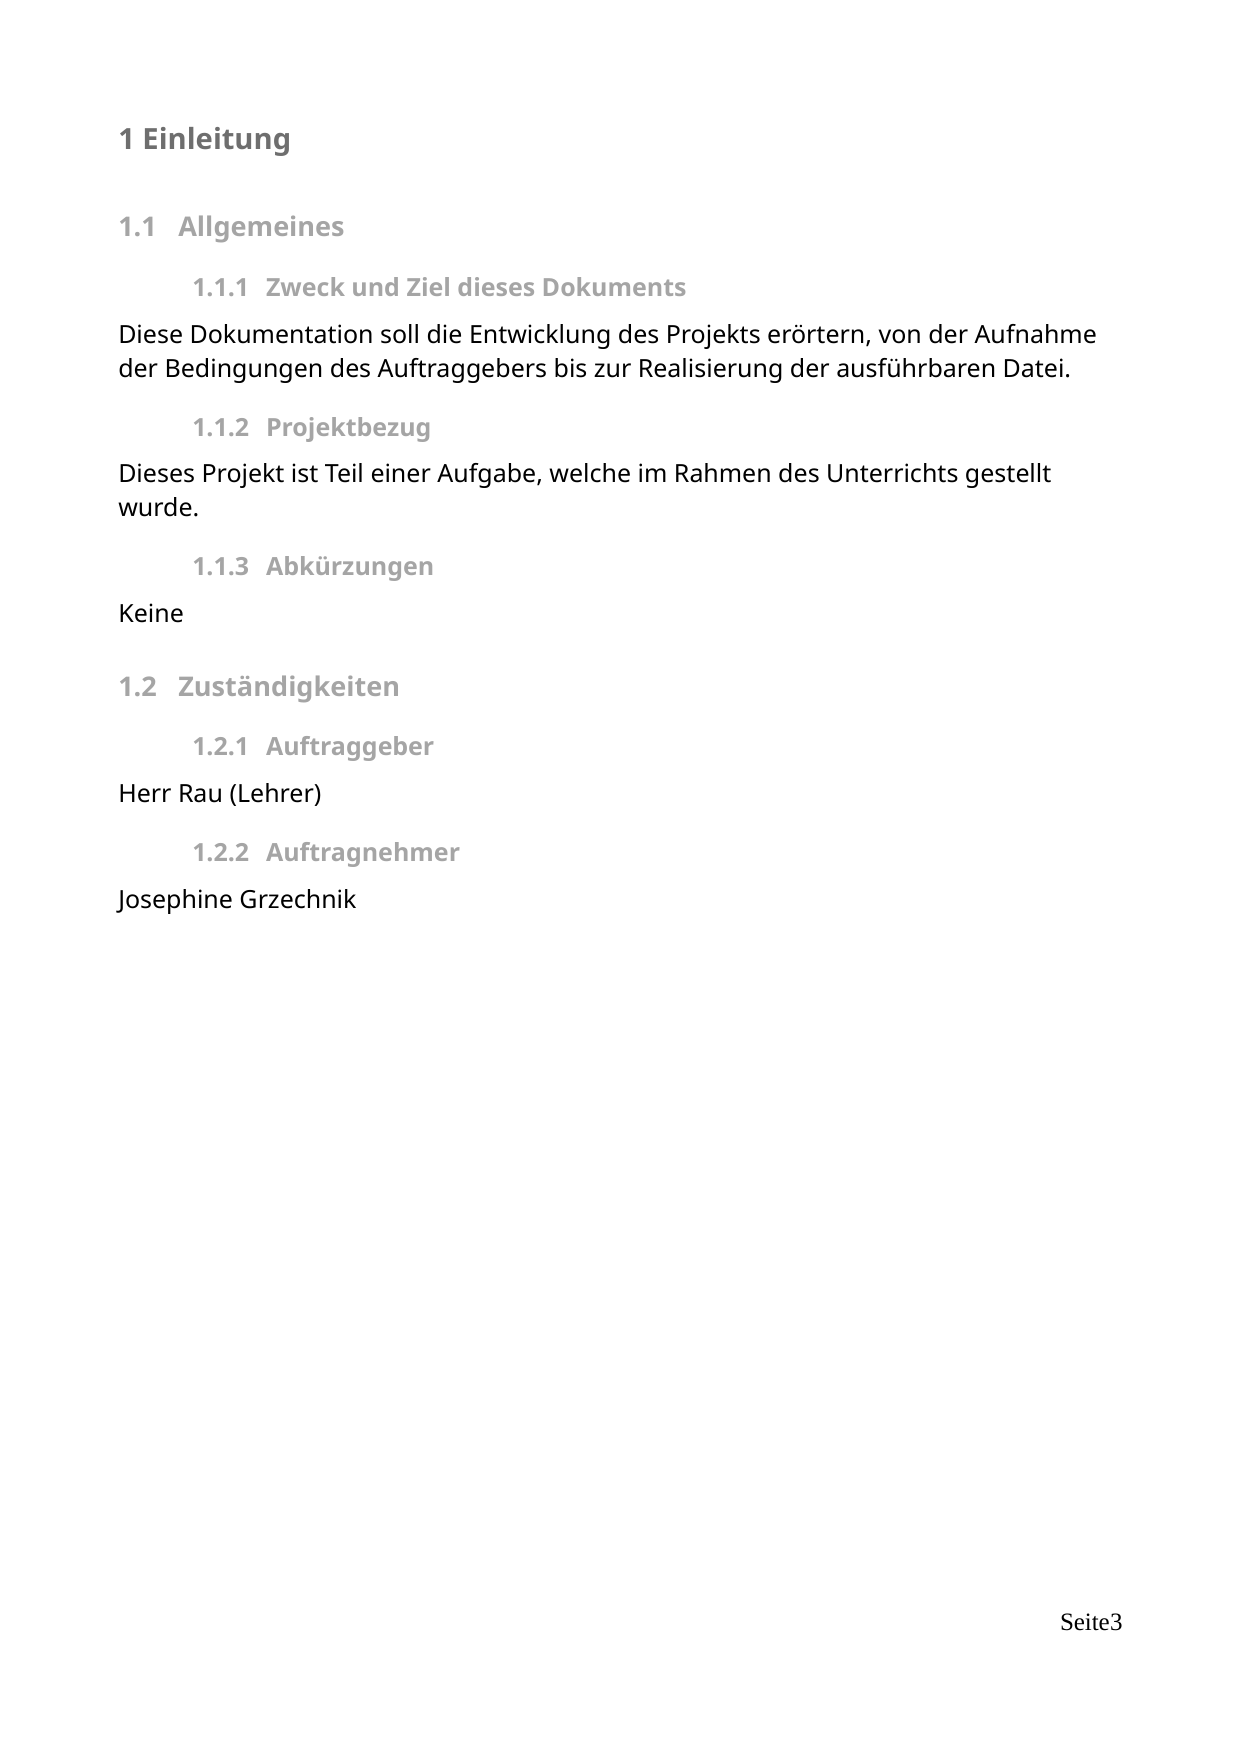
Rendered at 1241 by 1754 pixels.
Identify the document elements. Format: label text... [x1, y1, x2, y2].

text Josephine Grzechnik [118, 881, 1122, 915]
subtitle 1 Einleitung [118, 118, 1122, 158]
subtitle 1.1.2 Projektbezug [118, 409, 1122, 443]
subtitle 1.2.2 Auftragnehmer [118, 835, 1122, 869]
subtitle 1.1.1 Zweck und Ziel dieses Dokuments [118, 270, 1122, 304]
subtitle 1.2.1 Auftraggeber [118, 729, 1122, 763]
subtitle 1.2 Zuständigkeiten [118, 667, 1122, 704]
subtitle 1.1 Allgemeines [118, 208, 1122, 245]
subtitle 1.1.3 Abkürzungen [118, 549, 1122, 583]
text Dieses Projekt ist Teil einer Aufgabe, welche im Rahmen des Unterrichts gestellt wurde. [118, 456, 1122, 524]
text Herr Rau (Lehrer) [118, 776, 1122, 810]
text Diese Dokumentation soll die Entwicklung des Projekts erörtern, von der Aufnahme der Bedingungen des Auftraggebers bis zur Realisierung der ausführbaren Datei. [118, 316, 1122, 384]
text Keine [118, 596, 1122, 630]
